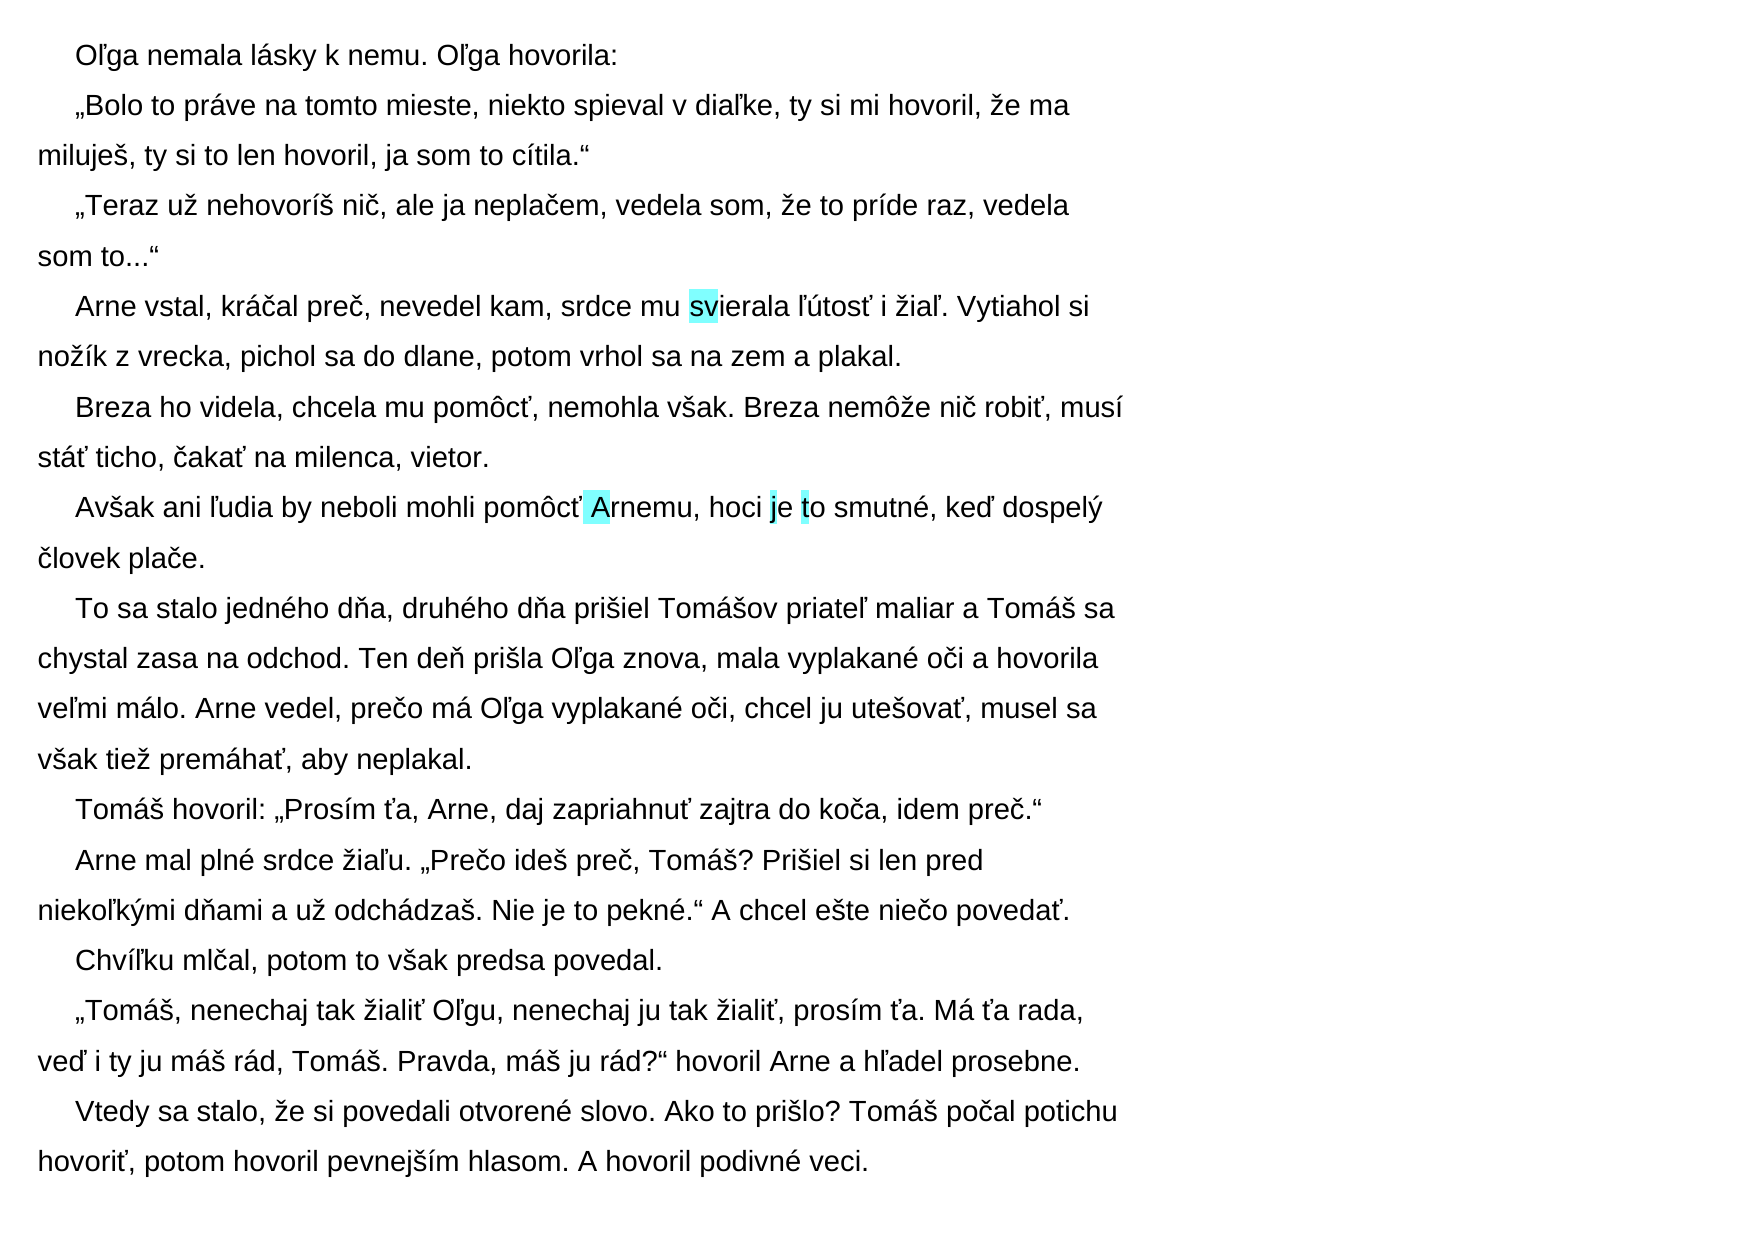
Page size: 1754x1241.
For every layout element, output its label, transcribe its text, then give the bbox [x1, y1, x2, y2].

text Vtedy sa stalo, že si povedali otvorené slovo. Ako to prišlo? Tomáš počal potichu hovoriť, potom hovoril pevnejším hlasom. A hovoril podivné veci. [37, 1094, 1130, 1178]
text Arne mal plné srdce žiaľu. „Prečo ideš preč, Tomáš? Prišiel si len pred niekoľkými dňami a už odchádzaš. Nie je to pekné.“ A chcel ešte niečo povedať. [37, 842, 1130, 926]
text „Tomáš, nenechaj tak žialiť Oľgu, nenechaj ju tak žialiť, prosím ťa. Má ťa rada, veď i ty ju máš rád, Tomáš. Pravda, máš ju rád?“ hovoril Arne a hľadel prosebne. [37, 993, 1130, 1077]
text Chvíľku mlčal, potom to však predsa povedal. [37, 943, 1130, 977]
text Avšak ani ľudia by neboli mohli pomôcť Arnemu, hoci je to smutné, keď dospelý človek plače. [37, 490, 1130, 574]
text Arne vstal, kráčal preč, nevedel kam, srdce mu svierala ľútosť i žiaľ. Vytiahol si nožík z vrecka, pichol sa do dlane, potom vrhol sa na zem a plakal. [37, 289, 1130, 373]
text Oľga nemala lásky k nemu. Oľga hovorila: [37, 37, 1130, 71]
text To sa stalo jedného dňa, druhého dňa prišiel Tomášov priateľ maliar a Tomáš sa chystal zasa na odchod. Ten deň prišla Oľga znova, mala vyplakané oči a hovorila veľmi málo. Arne vedel, prečo má Oľga vyplakané oči, chcel ju utešovať, musel sa však tiež premáhať, aby neplakal. [37, 591, 1130, 775]
text Breza ho videla, chcela mu pomôcť, nemohla však. Breza nemôže nič robiť, musí stáť ticho, čakať na milenca, vietor. [37, 390, 1130, 473]
text „Teraz už nehovoríš nič, ale ja neplačem, vedela som, že to príde raz, vedela som to...“ [37, 188, 1130, 272]
text Tomáš hovoril: „Prosím ťa, Arne, daj zapriahnuť zajtra do koča, idem preč.“ [37, 792, 1130, 826]
text „Bolo to práve na tomto mieste, niekto spieval v diaľke, ty si mi hovoril, že ma miluješ, ty si to len hovoril, ja som to cítila.“ [37, 88, 1130, 172]
